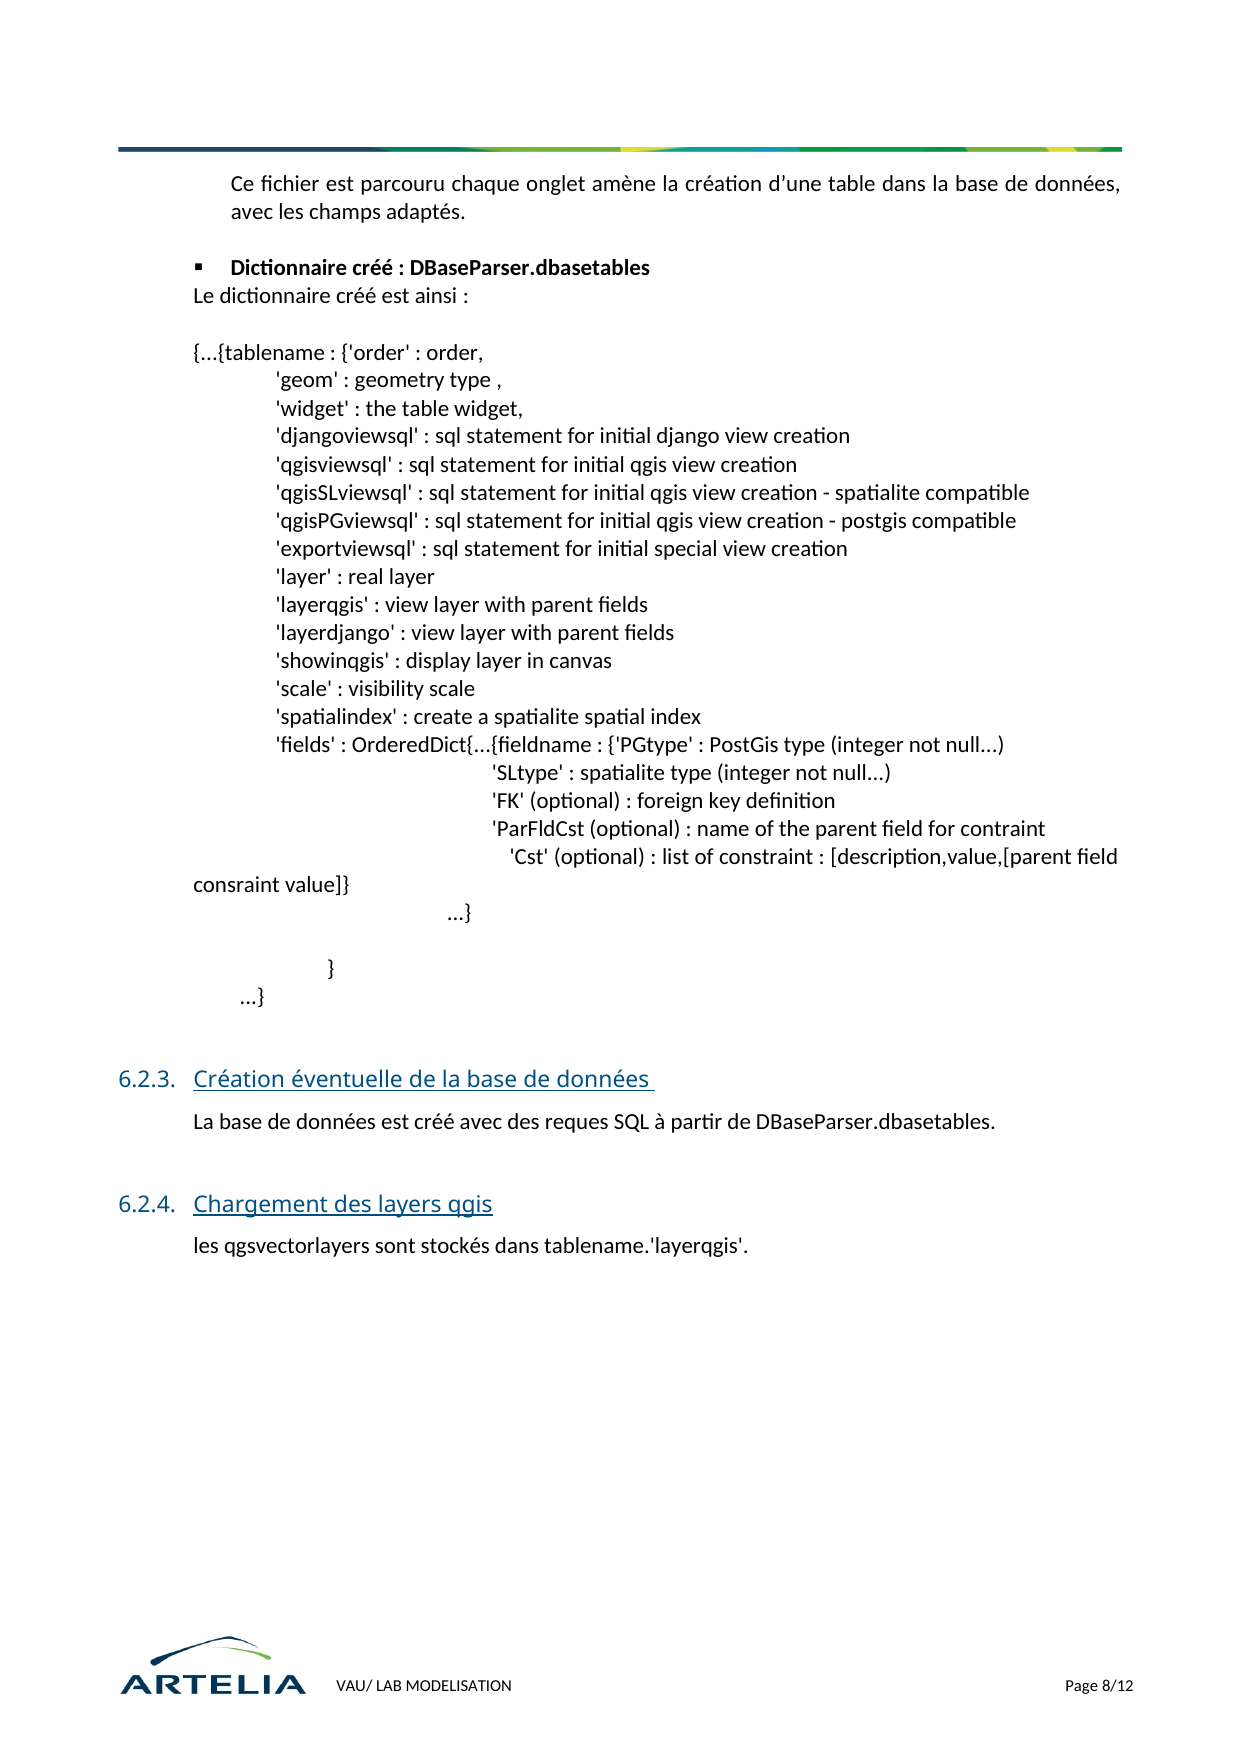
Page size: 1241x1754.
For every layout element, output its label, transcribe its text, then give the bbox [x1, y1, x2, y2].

picture [766, 147, 1123, 152]
text 'geom' : geometry type , [193, 366, 1122, 394]
text Ce fichier est parcouru chaque onglet amène la création d’une table dans la base de données, avec les champs adaptés. [231, 169, 1122, 226]
text 'widget' : the table widget, [193, 394, 1122, 422]
text 'Cst' (optional) : list of constraint : [description,value,[parent field consraint value]} [193, 842, 1122, 898]
text {...{tablename : {'order' : order, [193, 338, 1122, 366]
subtitle Création éventuelle de la base de données [118, 1063, 1122, 1094]
text 'exportviewsql' : sql statement for initial special view creation [193, 534, 1122, 562]
picture [118, 1634, 308, 1696]
picture [118, 147, 766, 152]
text les qgsvectorlayers sont stockés dans tablename.'layerqgis'. [193, 1232, 1122, 1260]
text } [193, 954, 1122, 982]
text Le dictionnaire créé est ainsi : [193, 282, 1122, 309]
text 'fields' : OrderedDict{...{fieldname : {'PGtype' : PostGis type (integer not null...) [193, 730, 1122, 758]
text 'layer' : real layer [193, 562, 1122, 590]
text 'djangoviewsql' : sql statement for initial django view creation [193, 422, 1122, 450]
list Dictionnaire créé : DBaseParser.dbasetables [193, 253, 1122, 282]
text 'qgisviewsql' : sql statement for initial qgis view creation [193, 450, 1122, 478]
text 'FK' (optional) : foreign key definition [193, 786, 1122, 814]
text 'layerqgis' : view layer with parent fields [193, 590, 1122, 618]
text 'qgisSLviewsql' : sql statement for initial qgis view creation - spatialite compatible [193, 478, 1122, 506]
text 'scale' : visibility scale [193, 674, 1122, 702]
text 'qgisPGviewsql' : sql statement for initial qgis view creation - postgis compatible [193, 506, 1122, 534]
text 'spatialindex' : create a spatialite spatial index [193, 702, 1122, 730]
text 'layerdjango' : view layer with parent fields [193, 618, 1122, 646]
text La base de données est créé avec des reques SQL à partir de DBaseParser.dbasetables. [193, 1107, 1122, 1135]
text ...} [193, 982, 1122, 1010]
subtitle Chargement des layers qgis [118, 1188, 1122, 1219]
text 'ParFldCst (optional) : name of the parent field for contraint [193, 814, 1122, 842]
text 'showinqgis' : display layer in canvas [193, 646, 1122, 674]
text 'SLtype' : spatialite type (integer not null...) [193, 758, 1122, 786]
text ...} [193, 898, 1122, 926]
